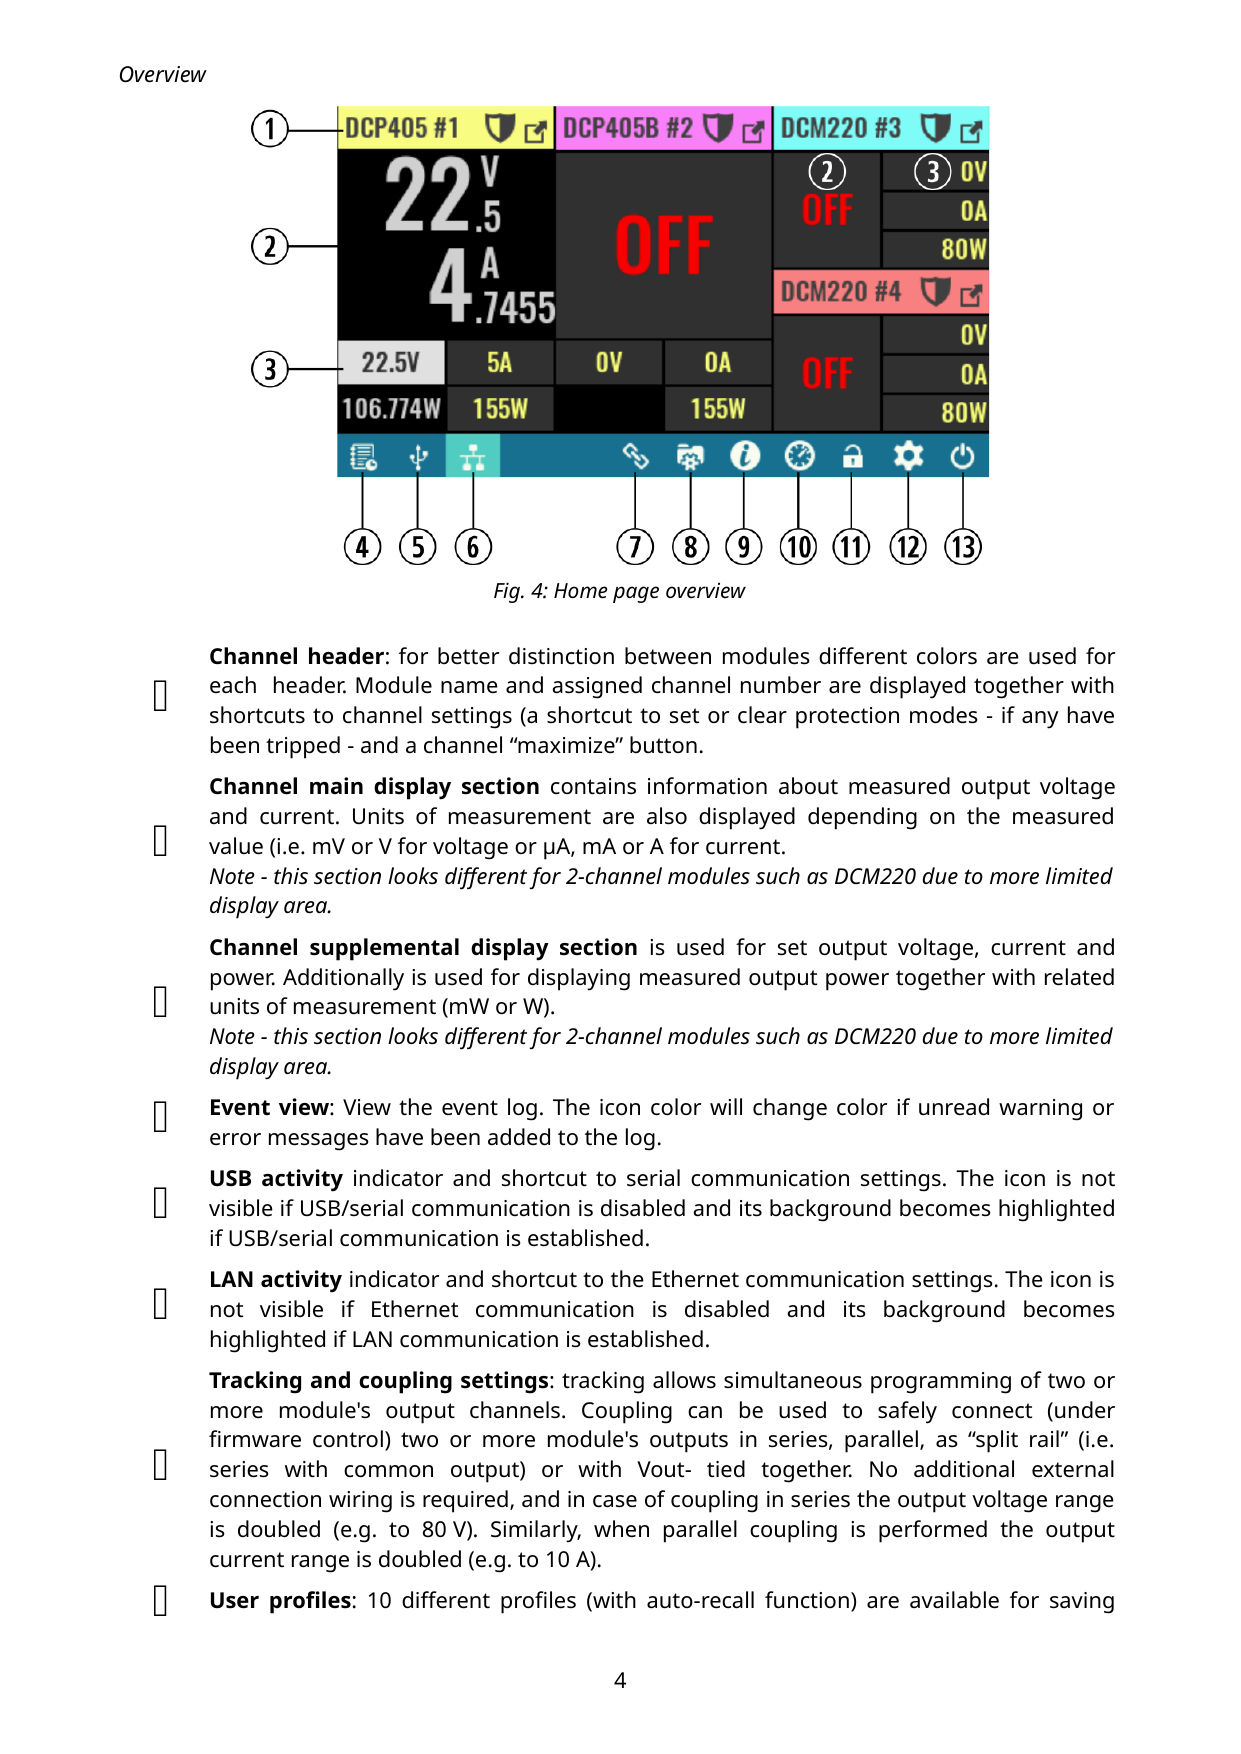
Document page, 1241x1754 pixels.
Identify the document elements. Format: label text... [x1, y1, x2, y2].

table_cell  [118, 1359, 203, 1579]
table_cell Channel main display section contains information about measured output voltage and current. Units of measurement are also displayed depending on the measured value (i.e. mV or V for voltage or μA, mA or A for current. Note - this section looks different for 2-channel modules such as DCM220 due to more limited display area. [203, 766, 1122, 926]
table_header Channel header: for better distinction between modules different colors are used for each header. Module name and assigned channel number are displayed together with shortcuts to channel settings (a shortcut to set or clear protection modes - if any have been tripped - and a channel “maximize” button. [203, 635, 1122, 766]
picture [251, 106, 990, 565]
table_cell Channel supplemental display section is used for set output voltage, current and power. Additionally is used for displaying measured output power together with related units of measurement (mW or W). Note - this section looks different for 2-channel modules such as DCM220 due to more limited display area. [203, 926, 1122, 1086]
table_cell  [118, 1158, 203, 1258]
table_cell  [118, 1086, 203, 1157]
table_cell  [118, 1258, 203, 1359]
table_cell Event view: View the event log. The icon color will change color if unread warning or error messages have been added to the log. [203, 1086, 1122, 1157]
text Fig. 4: Home page overview [251, 565, 989, 605]
table_cell User profiles: 10 different profiles (with auto-recall function) are available for saving [203, 1579, 1122, 1632]
table_cell USB activity indicator and shortcut to serial communication settings. The icon is not visible if USB/serial communication is disabled and its background becomes highlighted if USB/serial communication is established. [203, 1158, 1122, 1258]
table_cell  [118, 926, 203, 1086]
table_cell Tracking and coupling settings: tracking allows simultaneous programming of two or more module's output channels. Coupling can be used to safely connect (under firmware control) two or more module's outputs in series, parallel, as “split rail” (i.e. series with common output) or with Vout- tied together. No additional external connection wiring is required, and in case of coupling in series the output voltage range is doubled (e.g. to 80 V). Similarly, when parallel coupling is performed the output current range is doubled (e.g. to 10 A). [203, 1359, 1122, 1579]
table_cell  [118, 766, 203, 926]
table_cell LAN activity indicator and shortcut to the Ethernet communication settings. The icon is not visible if Ethernet communication is disabled and its background becomes highlighted if LAN communication is established. [203, 1258, 1122, 1359]
table_header  [118, 635, 203, 766]
table_cell  [118, 1579, 203, 1632]
